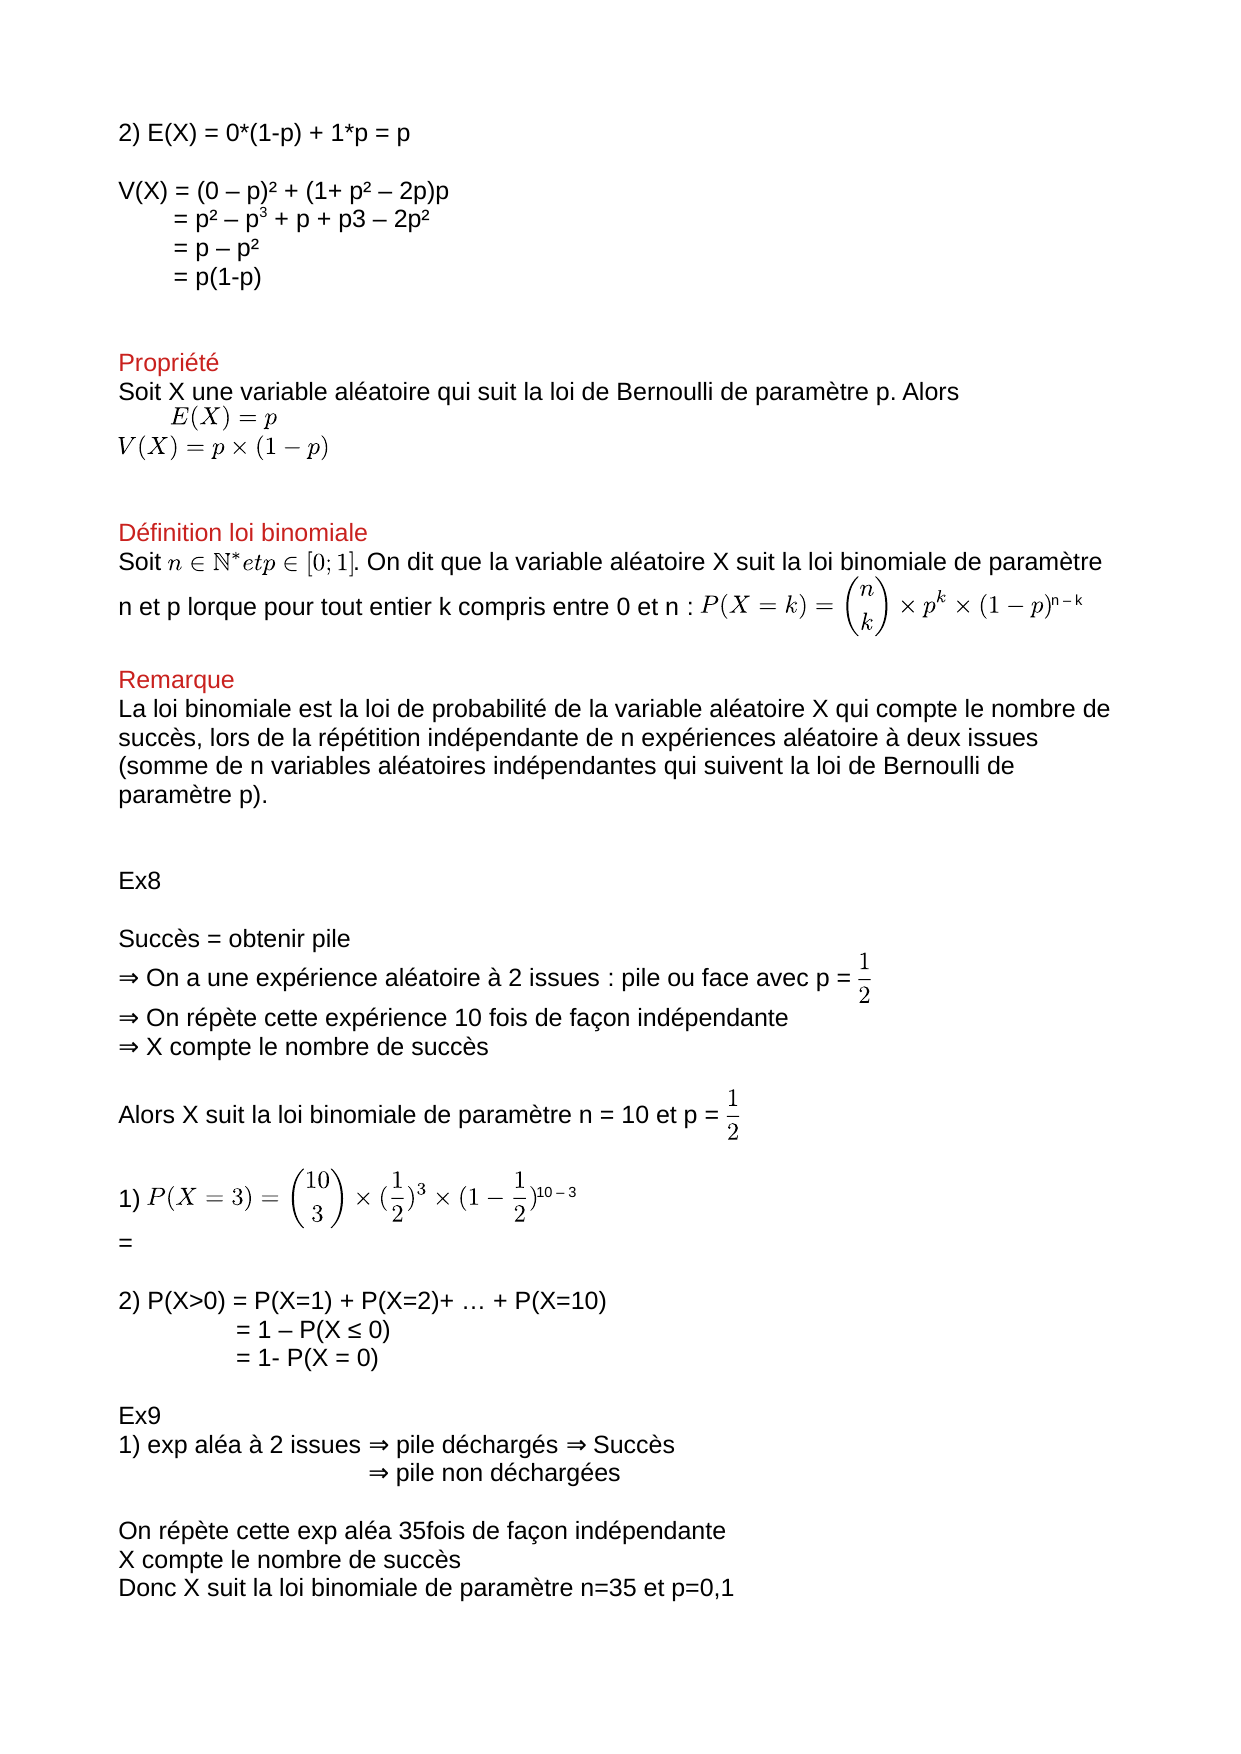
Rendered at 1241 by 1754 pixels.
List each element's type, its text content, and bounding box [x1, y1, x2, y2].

text On répète cette exp aléa 35fois de façon indépendante [118, 1516, 1122, 1544]
text ⇒ On a une expérience aléatoire à 2 issues : pile ou face avec p = [118, 952, 864, 1003]
text Succès = obtenir pile [118, 924, 1122, 952]
text = 1 – P(X ≤ 0) [118, 1314, 1122, 1343]
text Donc X suit la loi binomiale de paramètre n=35 et p=0,1 [118, 1573, 1122, 1602]
text ⇒ pile non déchargées [118, 1458, 1122, 1487]
text La loi binomiale est la loi de probabilité de la variable aléatoire X qui compte le nombre de succès, lors de la répétition indépendante de n expériences aléatoire à deux issues (somme de n variables aléatoires indépendantes qui suivent la loi de Bernoulli de paramètre p). [118, 694, 1122, 809]
text Ex9 [118, 1401, 1122, 1429]
text 2) E(X) = 0*(1-p) + 1*p = p [118, 118, 1122, 147]
text Définition loi binomiale [118, 518, 1122, 547]
text Soit X une variable aléatoire qui suit la loi de Bernoulli de paramètre p. Alors [118, 377, 1122, 460]
text 1) [118, 1168, 302, 1228]
text [866, 952, 1122, 1003]
text Remarque [118, 665, 1122, 694]
text 10 – 3 [333, 1168, 1122, 1228]
text = p² – p3 + p + p3 – 2p² [118, 204, 1122, 233]
text = 1- P(X = 0) [118, 1343, 1122, 1372]
text ⇒ On répète cette expérience 10 fois de façon indépendante [118, 1003, 1122, 1032]
text = [118, 1228, 1122, 1257]
text 2) P(X>0) = P(X=1) + P(X=2)+ … + P(X=10) [118, 1286, 1122, 1314]
text Soit . On dit que la variable aléatoire X suit la loi binomiale de paramètre n et p lorque pour tout entier k compris entre 0 et n : n – k [118, 547, 1122, 636]
text X compte le nombre de succès [118, 1544, 1122, 1573]
text 1) exp aléa à 2 issues ⇒ pile déchargés ⇒ Succès [118, 1429, 1122, 1458]
text = p(1-p) [118, 262, 1122, 291]
text Propriété [118, 348, 1122, 377]
text Alors X suit la loi binomiale de paramètre n = 10 et p = [118, 1089, 732, 1140]
text ⇒ X compte le nombre de succès [118, 1032, 1122, 1061]
text [735, 1089, 1122, 1140]
text = p – p² [118, 233, 1122, 262]
text V(X) = (0 – p)² + (1+ p² – 2p)p [118, 176, 1122, 204]
text Ex8 [118, 866, 1122, 895]
